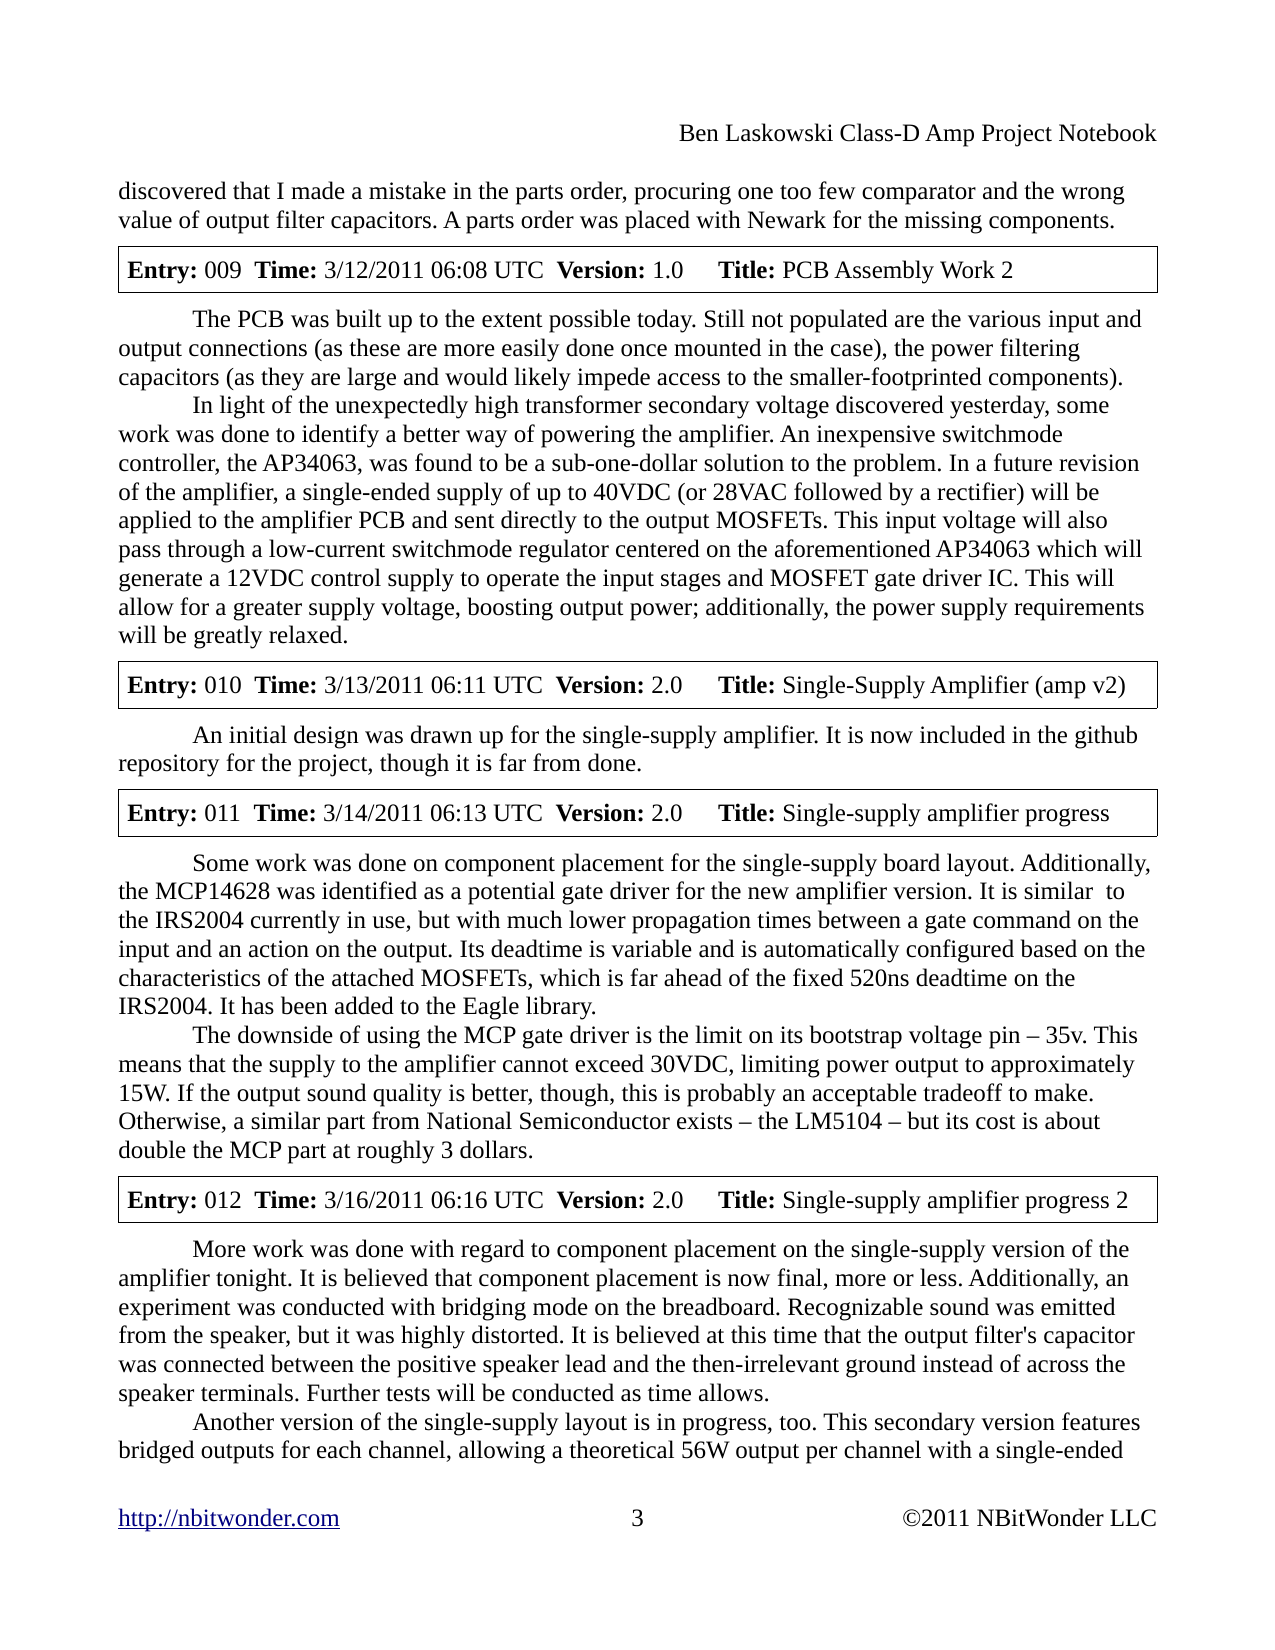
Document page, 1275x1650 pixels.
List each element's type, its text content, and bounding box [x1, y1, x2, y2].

text [118, 777, 1157, 789]
text An initial design was drawn up for the single-supply amplifier. It is now included in the github repository for the project, though it is far from done. [118, 709, 1157, 777]
text In light of the unexpectedly high transformer secondary voltage discovered yesterday, some work was done to identify a better way of powering the amplifier. An inexpensive switchmode controller, the AP34063, was found to be a sub-one-dollar solution to the problem. In a future revision of the amplifier, a single-ended supply of up to 40VDC (or 28VAC followed by a rectifier) will be applied to the amplifier PCB and sent directly to the output MOSFETs. This input voltage will also pass through a low-current switchmode regulator centered on the aforementioned AP34063 which will generate a 12VDC control supply to operate the input stages and MOSFET gate driver IC. This will allow for a greater supply voltage, boosting output power; additionally, the power supply requirements will be greatly relaxed. [118, 391, 1157, 649]
text [119, 1177, 1157, 1222]
text [119, 662, 1157, 708]
text Another version of the single-supply layout is in progress, too. This secondary version features bridged outputs for each channel, allowing a theoretical 56W output per channel with a single-ended [118, 1407, 1157, 1464]
text The PCB was built up to the extent possible today. Still not populated are the various input and output connections (as these are more easily done once mounted in the case), the power filtering capacitors (as they are large and would likely impede access to the smaller-footprinted components). [118, 293, 1157, 391]
text discovered that I made a mistake in the parts order, procuring one too few comparator and the wrong value of output filter capacitors. A parts order was placed with Newark for the missing components. [118, 176, 1157, 234]
text More work was done with regard to component placement on the single-supply version of the amplifier tonight. It is believed that component placement is now final, more or less. Additionally, an experiment was conducted with bridging mode on the breadboard. Recognizable sound was emitted from the speaker, but it was highly distorted. It is believed at this time that the output filter's capacitor was connected between the positive speaker lead and the then-irrelevant ground instead of across the speaker terminals. Further tests will be conducted as time allows. [118, 1223, 1157, 1407]
text The downside of using the MCP gate driver is the limit on its bootstrap voltage pin – 35v. This means that the supply to the amplifier cannot exceed 30VDC, limiting power output to approximately 15W. If the output sound quality is better, though, this is probably an acceptable tradeoff to make. Otherwise, a similar part from National Semiconductor exists – the LM5104 – but its cost is about double the MCP part at roughly 3 dollars. [118, 1020, 1157, 1164]
text Entry: 011 Time: 3/14/2011 06:13 UTC Version: 2.0 Title: Single-supply amplifier progress [127, 798, 1148, 827]
text Entry: 012 Time: 3/16/2011 06:16 UTC Version: 2.0 Title: Single-supply amplifier progress 2 [127, 1185, 1148, 1213]
text [118, 234, 1157, 246]
text Entry: 010 Time: 3/13/2011 06:11 UTC Version: 2.0 Title: Single-Supply Amplifier (amp v2) [127, 670, 1148, 699]
text [118, 649, 1157, 661]
text Some work was done on component placement for the single-supply board layout. Additionally, the MCP14628 was identified as a potential gate driver for the new amplifier version. It is similar to the IRS2004 currently in use, but with much lower propagation times between a gate command on the input and an action on the output. Its deadtime is variable and is automatically configured based on the characteristics of the attached MOSFETs, which is far ahead of the fixed 520ns deadtime on the IRS2004. It has been added to the Eagle library. [118, 837, 1157, 1020]
text [118, 1164, 1157, 1176]
text [119, 790, 1157, 836]
text Entry: 009 Time: 3/12/2011 06:08 UTC Version: 1.0 Title: PCB Assembly Work 2 [127, 255, 1148, 283]
text [119, 247, 1157, 292]
